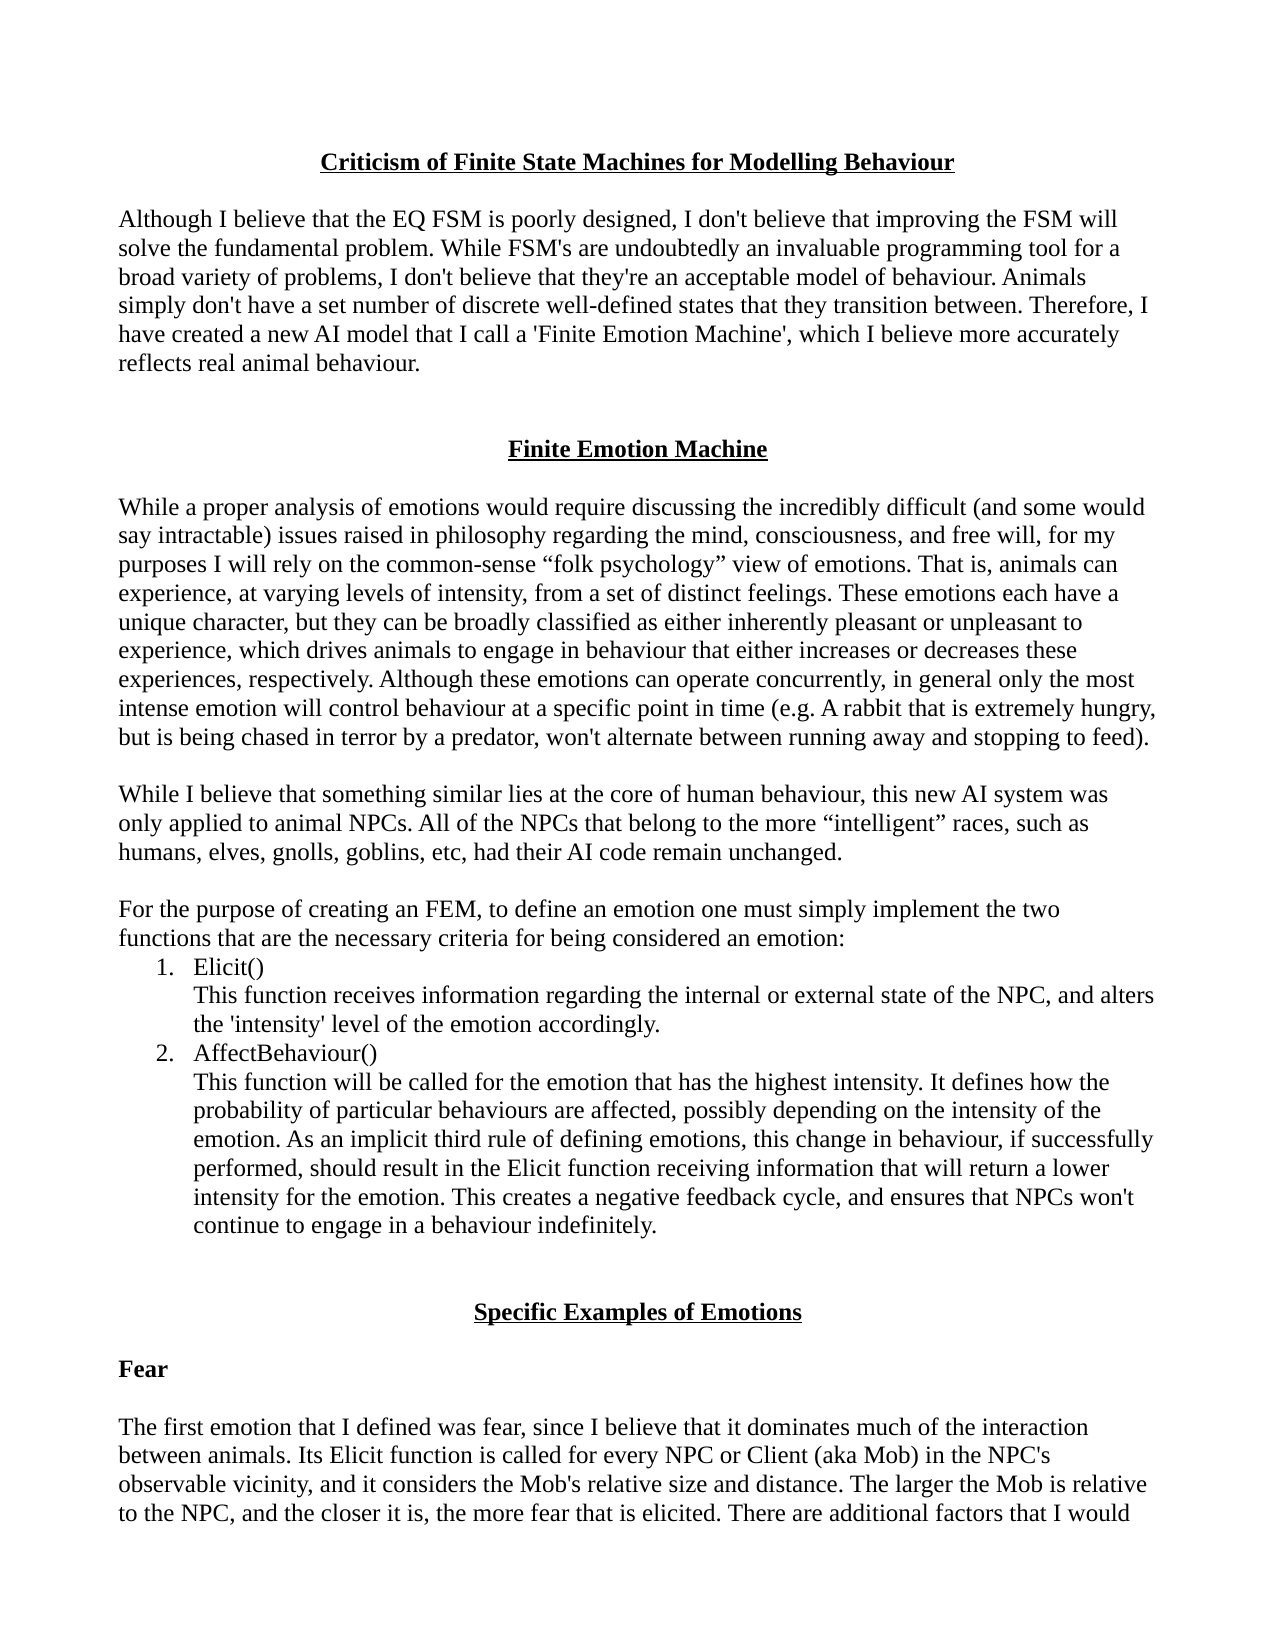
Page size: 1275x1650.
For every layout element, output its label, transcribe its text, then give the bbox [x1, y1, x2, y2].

list This function will be called for the emotion that has the highest intensity. It defines how the probability of particular behaviours are affected, possibly depending on the intensity of the emotion. As an implicit third rule of defining emotions, this change in behaviour, if successfully performed, should result in the Elicit function receiving information that will return a lower intensity for the emotion. This creates a negative feedback cycle, and ensures that NPCs won't continue to engage in a behaviour indefinitely. [156, 1067, 1157, 1239]
text Fear [118, 1354, 1157, 1383]
text Finite Emotion Machine [118, 434, 1157, 463]
list Elicit() [156, 952, 1157, 981]
text While a proper analysis of emotions would require discussing the incredibly difficult (and some would say intractable) issues raised in philosophy regarding the mind, consciousness, and free will, for my purposes I will rely on the common-sense “folk psychology” view of emotions. That is, animals can experience, at varying levels of intensity, from a set of distinct feelings. These emotions each have a unique character, but they can be broadly classified as either inherently pleasant or unpleasant to experience, which drives animals to engage in behaviour that either increases or decreases these experiences, respectively. Although these emotions can operate concurrently, in general only the most intense emotion will control behaviour at a specific point in time (e.g. A rabbit that is extremely hungry, but is being chased in terror by a predator, won't alternate between running away and stopping to feed). [118, 492, 1157, 751]
text Although I believe that the EQ FSM is poorly designed, I don't believe that improving the FSM will solve the fundamental problem. While FSM's are undoubtedly an invaluable programming tool for a broad variety of problems, I don't believe that they're an acceptable model of behaviour. Animals simply don't have a set number of discrete well-defined states that they transition between. Therefore, I have created a new AI model that I call a 'Finite Emotion Machine', which I believe more accurately reflects real animal behaviour. [118, 204, 1157, 377]
text For the purpose of creating an FEM, to define an emotion one must simply implement the two functions that are the necessary criteria for being considered an emotion: [118, 894, 1157, 952]
text Specific Examples of Emotions [118, 1297, 1157, 1326]
text The first emotion that I defined was fear, since I believe that it dominates much of the interaction between animals. Its Elicit function is called for every NPC or Client (aka Mob) in the NPC's observable vicinity, and it considers the Mob's relative size and distance. The larger the Mob is relative to the NPC, and the closer it is, the more fear that is elicited. There are additional factors that I would [118, 1412, 1157, 1527]
text Criticism of Finite State Machines for Modelling Behaviour [118, 147, 1157, 176]
list AffectBehaviour() [156, 1038, 1157, 1067]
text While I believe that something similar lies at the core of human behaviour, this new AI system was only applied to animal NPCs. All of the NPCs that belong to the more “intelligent” races, such as humans, elves, gnolls, goblins, etc, had their AI code remain unchanged. [118, 779, 1157, 866]
list This function receives information regarding the internal or external state of the NPC, and alters the 'intensity' level of the emotion accordingly. [156, 981, 1157, 1038]
